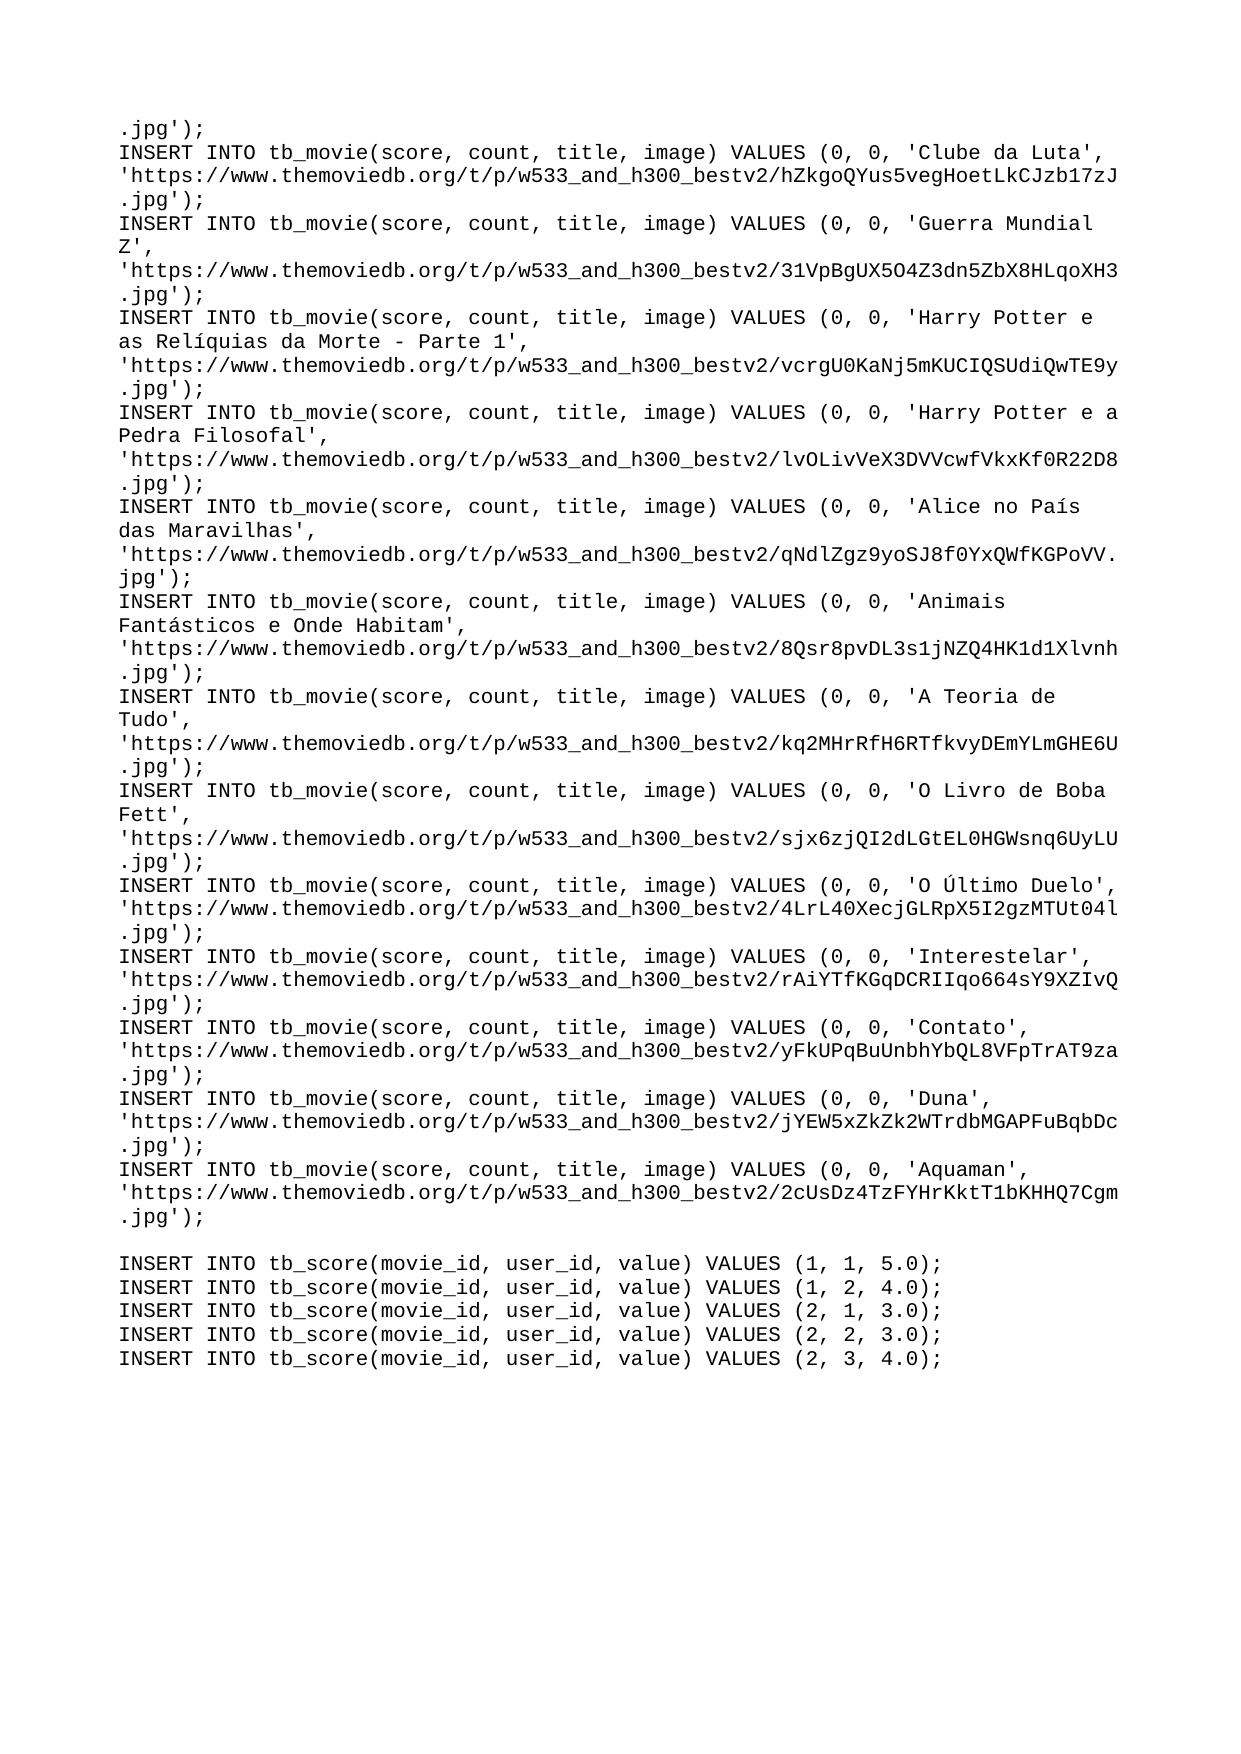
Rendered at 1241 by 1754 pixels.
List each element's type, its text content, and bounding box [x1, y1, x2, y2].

text INSERT INTO tb_movie(score, count, title, image) VALUES (0, 0, 'Duna', 'https://www.themoviedb.org/t/p/w533_and_h300_bestv2/jYEW5xZkZk2WTrdbMGAPFuBqbDc.jpg'); [118, 1088, 1122, 1158]
text INSERT INTO tb_movie(score, count, title, image) VALUES (0, 0, 'Harry Potter e as Relíquias da Morte - Parte 1', 'https://www.themoviedb.org/t/p/w533_and_h300_bestv2/vcrgU0KaNj5mKUCIQSUdiQwTE9y.jpg'); [118, 307, 1122, 402]
text .jpg'); [118, 118, 1122, 142]
text INSERT INTO tb_movie(score, count, title, image) VALUES (0, 0, 'A Teoria de Tudo', 'https://www.themoviedb.org/t/p/w533_and_h300_bestv2/kq2MHrRfH6RTfkvyDEmYLmGHE6U.jpg'); [118, 686, 1122, 780]
text INSERT INTO tb_score(movie_id, user_id, value) VALUES (1, 1, 5.0); [118, 1253, 1122, 1277]
text INSERT INTO tb_movie(score, count, title, image) VALUES (0, 0, 'Clube da Luta', 'https://www.themoviedb.org/t/p/w533_and_h300_bestv2/hZkgoQYus5vegHoetLkCJzb17zJ.jpg'); [118, 142, 1122, 213]
text INSERT INTO tb_movie(score, count, title, image) VALUES (0, 0, 'Aquaman', 'https://www.themoviedb.org/t/p/w533_and_h300_bestv2/2cUsDz4TzFYHrKktT1bKHHQ7Cgm.jpg'); [118, 1158, 1122, 1229]
text INSERT INTO tb_movie(score, count, title, image) VALUES (0, 0, 'Harry Potter e a Pedra Filosofal', 'https://www.themoviedb.org/t/p/w533_and_h300_bestv2/lvOLivVeX3DVVcwfVkxKf0R22D8.jpg'); [118, 402, 1122, 496]
text INSERT INTO tb_movie(score, count, title, image) VALUES (0, 0, 'O Livro de Boba Fett', 'https://www.themoviedb.org/t/p/w533_and_h300_bestv2/sjx6zjQI2dLGtEL0HGWsnq6UyLU.jpg'); [118, 780, 1122, 875]
text INSERT INTO tb_movie(score, count, title, image) VALUES (0, 0, 'Animais Fantásticos e Onde Habitam', 'https://www.themoviedb.org/t/p/w533_and_h300_bestv2/8Qsr8pvDL3s1jNZQ4HK1d1Xlvnh.jpg'); [118, 591, 1122, 686]
text INSERT INTO tb_score(movie_id, user_id, value) VALUES (2, 3, 4.0); [118, 1348, 1122, 1371]
text INSERT INTO tb_movie(score, count, title, image) VALUES (0, 0, 'O Último Duelo', 'https://www.themoviedb.org/t/p/w533_and_h300_bestv2/4LrL40XecjGLRpX5I2gzMTUt04l.jpg'); [118, 875, 1122, 946]
text INSERT INTO tb_movie(score, count, title, image) VALUES (0, 0, 'Guerra Mundial Z', 'https://www.themoviedb.org/t/p/w533_and_h300_bestv2/31VpBgUX5O4Z3dn5ZbX8HLqoXH3.jpg'); [118, 213, 1122, 307]
text INSERT INTO tb_movie(score, count, title, image) VALUES (0, 0, 'Interestelar', 'https://www.themoviedb.org/t/p/w533_and_h300_bestv2/rAiYTfKGqDCRIIqo664sY9XZIvQ.jpg'); [118, 946, 1122, 1017]
text INSERT INTO tb_score(movie_id, user_id, value) VALUES (2, 2, 3.0); [118, 1324, 1122, 1348]
text INSERT INTO tb_movie(score, count, title, image) VALUES (0, 0, 'Alice no País das Maravilhas', 'https://www.themoviedb.org/t/p/w533_and_h300_bestv2/qNdlZgz9yoSJ8f0YxQWfKGPoVV.jpg'); [118, 496, 1122, 591]
text INSERT INTO tb_movie(score, count, title, image) VALUES (0, 0, 'Contato', 'https://www.themoviedb.org/t/p/w533_and_h300_bestv2/yFkUPqBuUnbhYbQL8VFpTrAT9za.jpg'); [118, 1017, 1122, 1088]
text INSERT INTO tb_score(movie_id, user_id, value) VALUES (2, 1, 3.0); [118, 1300, 1122, 1324]
text INSERT INTO tb_score(movie_id, user_id, value) VALUES (1, 2, 4.0); [118, 1277, 1122, 1300]
